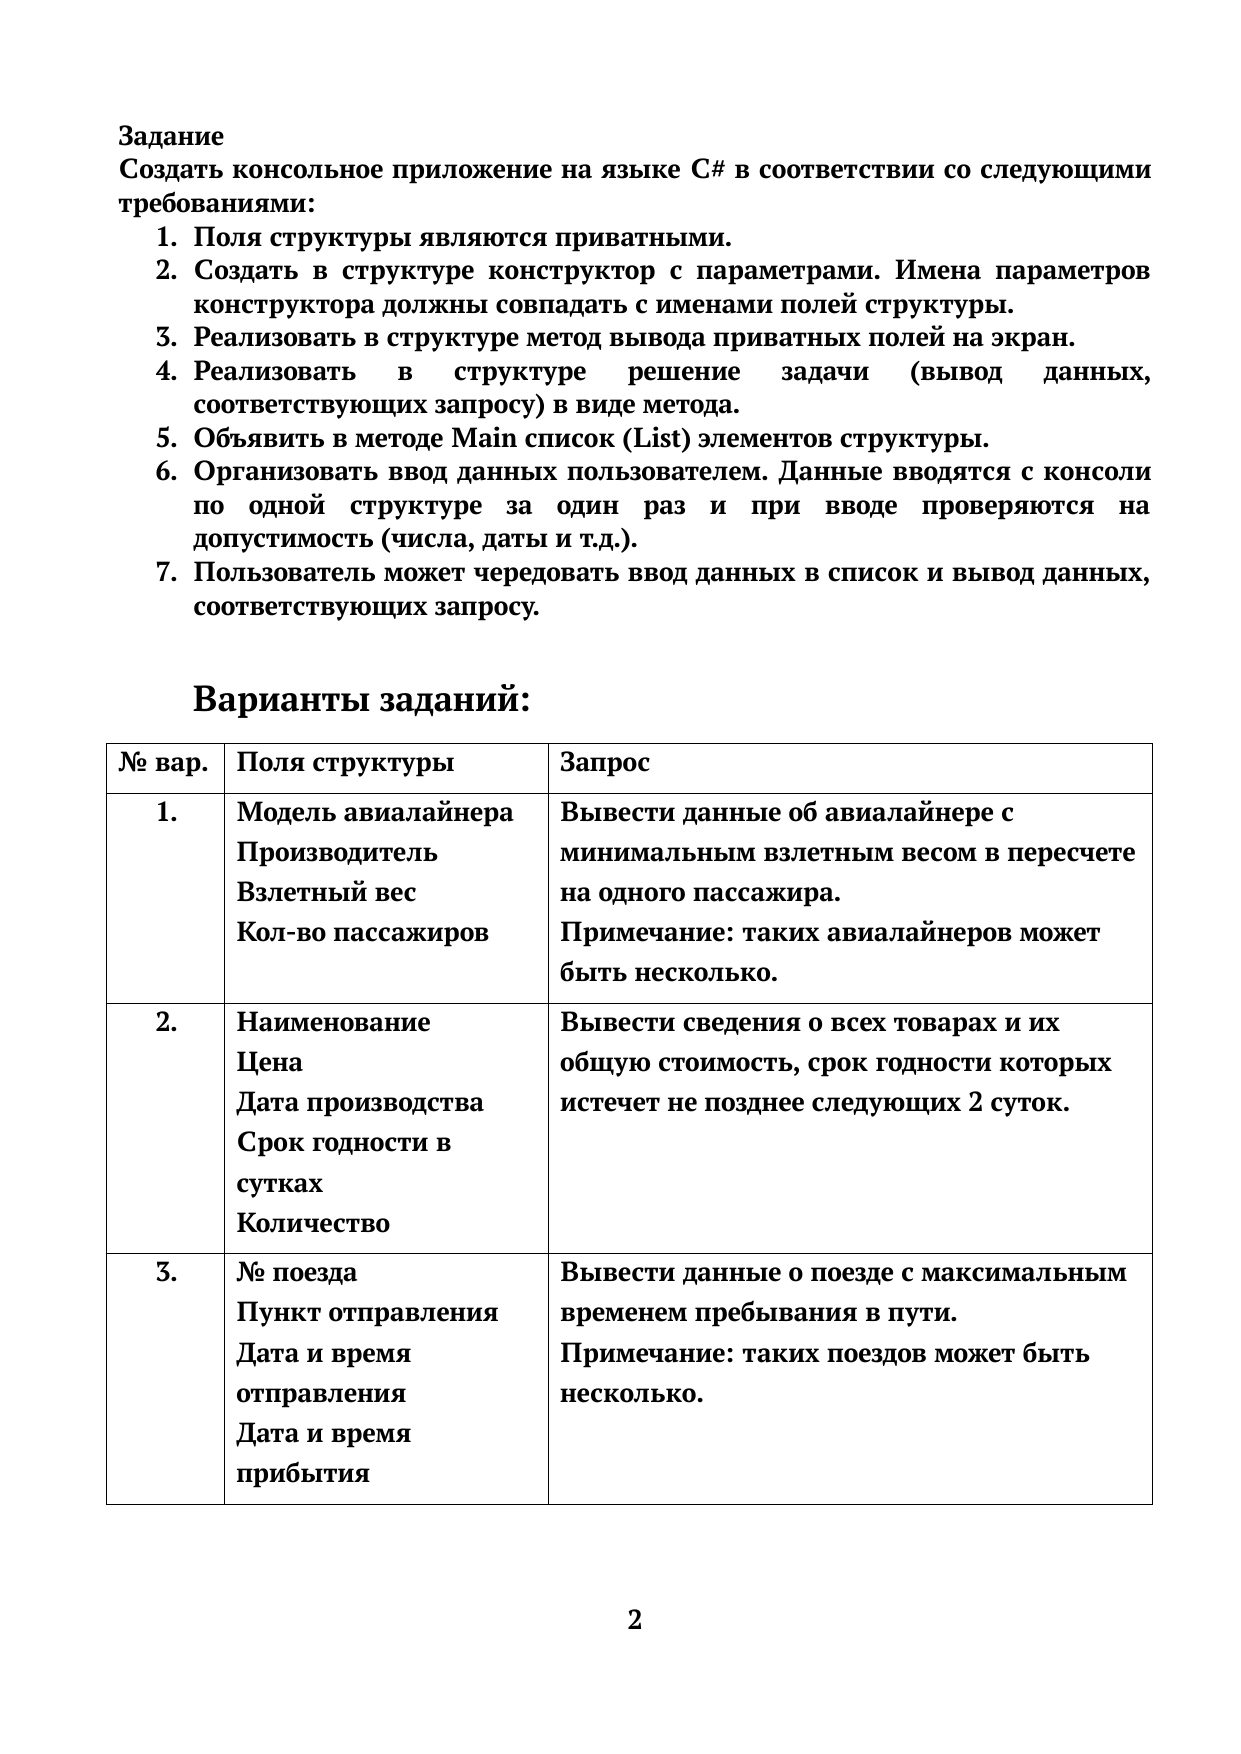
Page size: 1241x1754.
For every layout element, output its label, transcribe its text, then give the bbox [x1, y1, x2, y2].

text Создать консольное приложение на языке C# в соответствии со следующими требованиями: [118, 152, 1152, 219]
table_cell Модель авиалайнера Производитель Взлетный вес Кол-во пассажиров [225, 794, 548, 1003]
list Создать в структуре конструктор с параметрами. Имена параметров конструктора должны совпадать с именами полей структуры. [156, 252, 1152, 319]
table_header Запрос [549, 744, 1152, 793]
list Пользователь может чередовать ввод данных в список и вывод данных, соответствующих запросу. [156, 554, 1152, 621]
list Реализовать в структуре метод вывода приватных полей на экран. [156, 319, 1152, 353]
table_cell Вывести данные об авиалайнере с минимальным взлетным весом в пересчете на одного пассажира. Примечание: таких авиалайнеров может быть несколько. [549, 794, 1152, 1003]
table_cell Вывести сведения о всех товарах и их общую стоимость, срок годности которых истечет не позднее следующих 2 суток. [549, 1004, 1152, 1253]
list Поля структуры являются приватными. [156, 219, 1152, 252]
list Организовать ввод данных пользователем. Данные вводятся с консоли по одной структуре за один раз и при вводе проверяются на допустимость (числа, даты и т.д.). [156, 453, 1152, 554]
table_header № вар. [107, 744, 224, 793]
table_cell [107, 1004, 224, 1253]
table_header Поля структуры [225, 744, 548, 793]
table_cell [107, 794, 224, 1003]
table_cell № поезда Пункт отправления Дата и время отправления Дата и время прибытия [225, 1254, 548, 1504]
table_cell Вывести данные о поезде с максимальным временем пребывания в пути. Примечание: таких поездов может быть несколько. [549, 1254, 1152, 1504]
table_cell [107, 1254, 224, 1504]
list Объявить в методе Main список (List) элементов структуры. [156, 420, 1152, 453]
list Реализовать в структуре решение задачи (вывод данных, соответствующих запросу) в виде метода. [156, 353, 1152, 420]
text Задание [118, 118, 1152, 152]
subtitle Варианты заданий: [192, 675, 1152, 719]
table_cell Наименование Цена Дата производства Срок годности в сутках Количество [225, 1004, 548, 1253]
